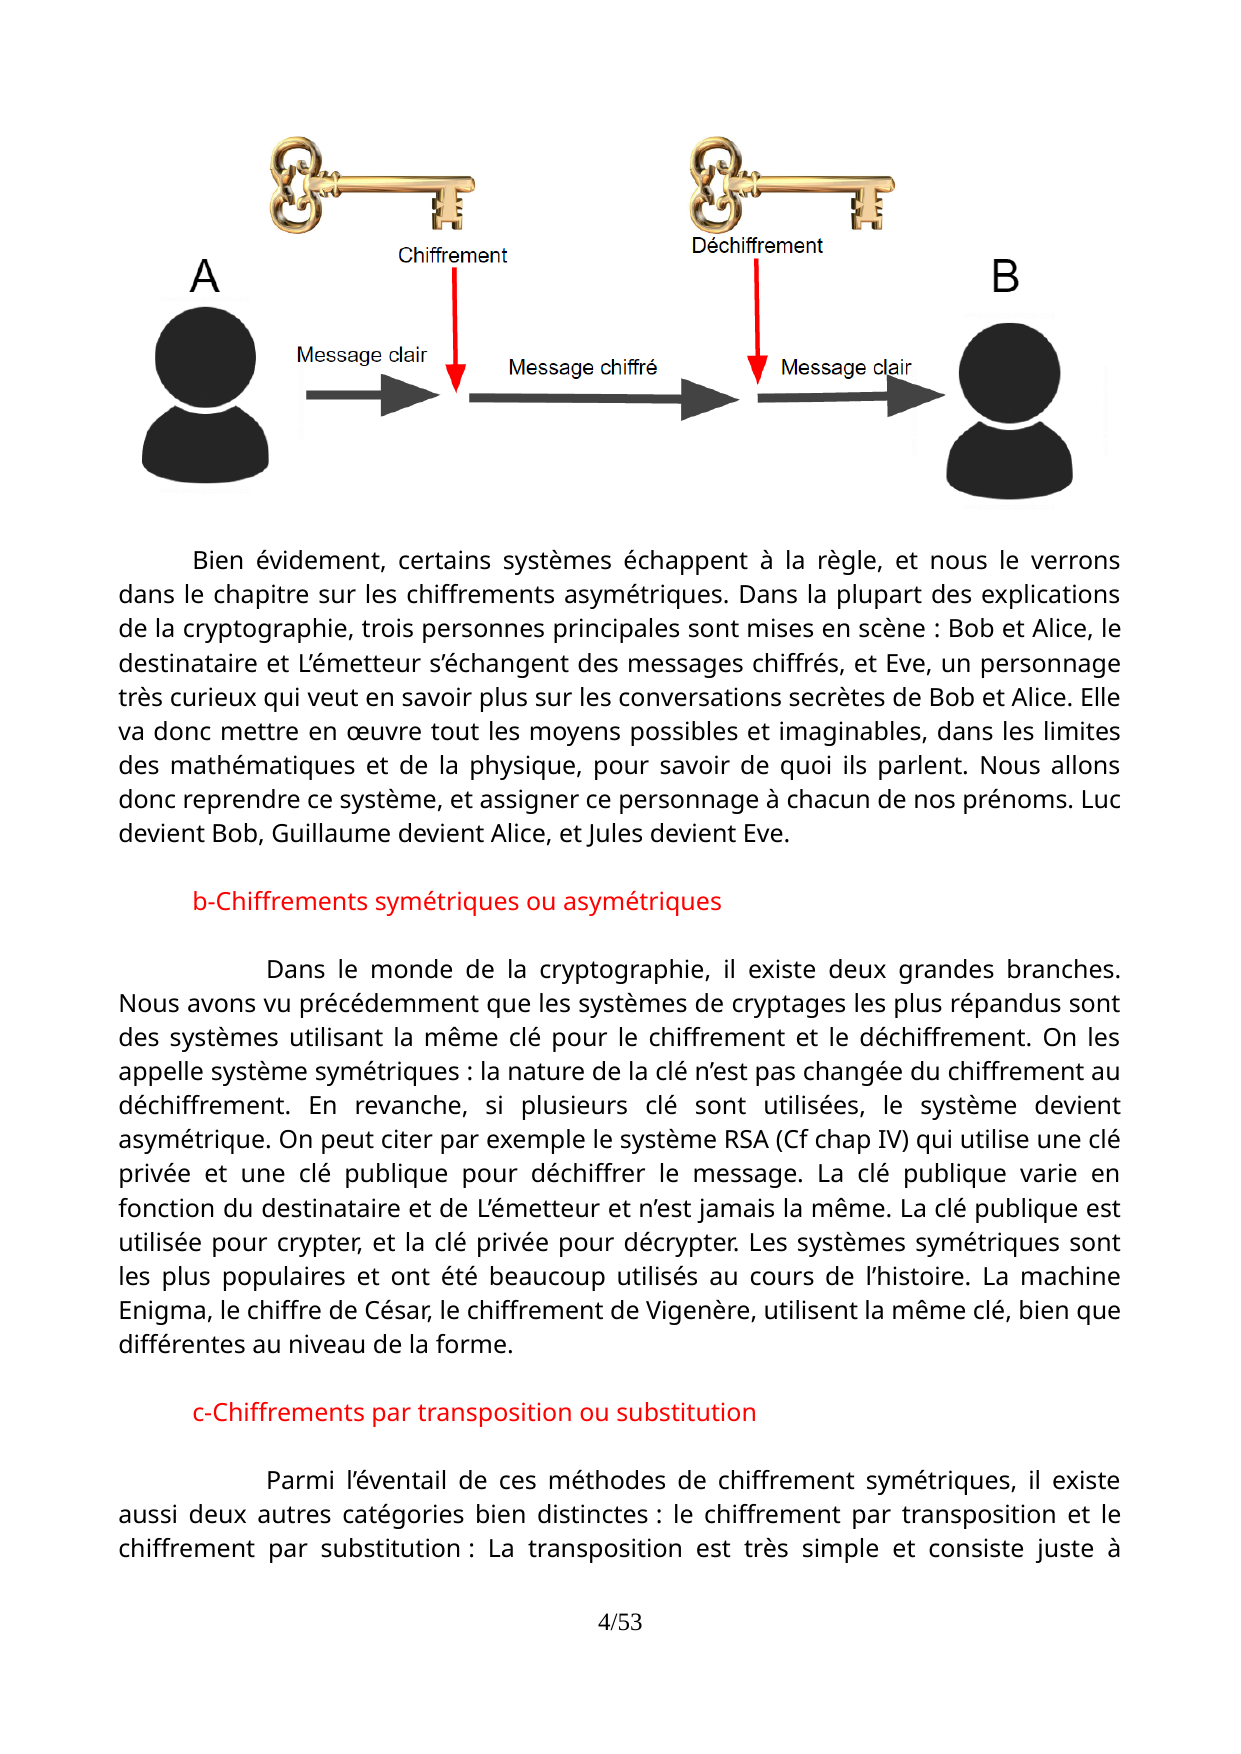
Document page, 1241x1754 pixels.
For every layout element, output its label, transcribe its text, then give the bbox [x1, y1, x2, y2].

text c-Chiffrements par transposition ou substitution [118, 1394, 1122, 1429]
text Bien évidement, certains systèmes échappent à la règle, et nous le verrons dans le chapitre sur les chiffrements asymétriques. Dans la plupart des explications de la cryptographie, trois personnes principales sont mises en scène : Bob et Alice, le destinataire et L’émetteur s’échangent des messages chiffrés, et Eve, un personnage très curieux qui veut en savoir plus sur les conversations secrètes de Bob et Alice. Elle va donc mettre en œuvre tout les moyens possibles et imaginables, dans les limites des mathématiques et de la physique, pour savoir de quoi ils parlent. Nous allons donc reprendre ce système, et assigner ce personnage à chacun de nos prénoms. Luc devient Bob, Guillaume devient Alice, et Jules devient Eve. [118, 543, 1122, 849]
text Parmi l’éventail de ces méthodes de chiffrement symétriques, il existe aussi deux autres catégories bien distinctes : le chiffrement par transposition et le chiffrement par substitution : La transposition est très simple et consiste juste à [118, 1463, 1122, 1565]
picture [118, 118, 1123, 543]
text Dans le monde de la cryptographie, il existe deux grandes branches. Nous avons vu précédemment que les systèmes de cryptages les plus répandus sont des systèmes utilisant la même clé pour le chiffrement et le déchiffrement. On les appelle système symétriques : la nature de la clé n’est pas changée du chiffrement au déchiffrement. En revanche, si plusieurs clé sont utilisées, le système devient asymétrique. On peut citer par exemple le système RSA (Cf chap IV) qui utilise une clé privée et une clé publique pour déchiffrer le message. La clé publique varie en fonction du destinataire et de L’émetteur et n’est jamais la même. La clé publique est utilisée pour crypter, et la clé privée pour décrypter. Les systèmes symétriques sont les plus populaires et ont été beaucoup utilisés au cours de l’histoire. La machine Enigma, le chiffre de César, le chiffrement de Vigenère, utilisent la même clé, bien que différentes au niveau de la forme. [118, 952, 1122, 1361]
text b-Chiffrements symétriques ou asymétriques [118, 884, 1122, 918]
